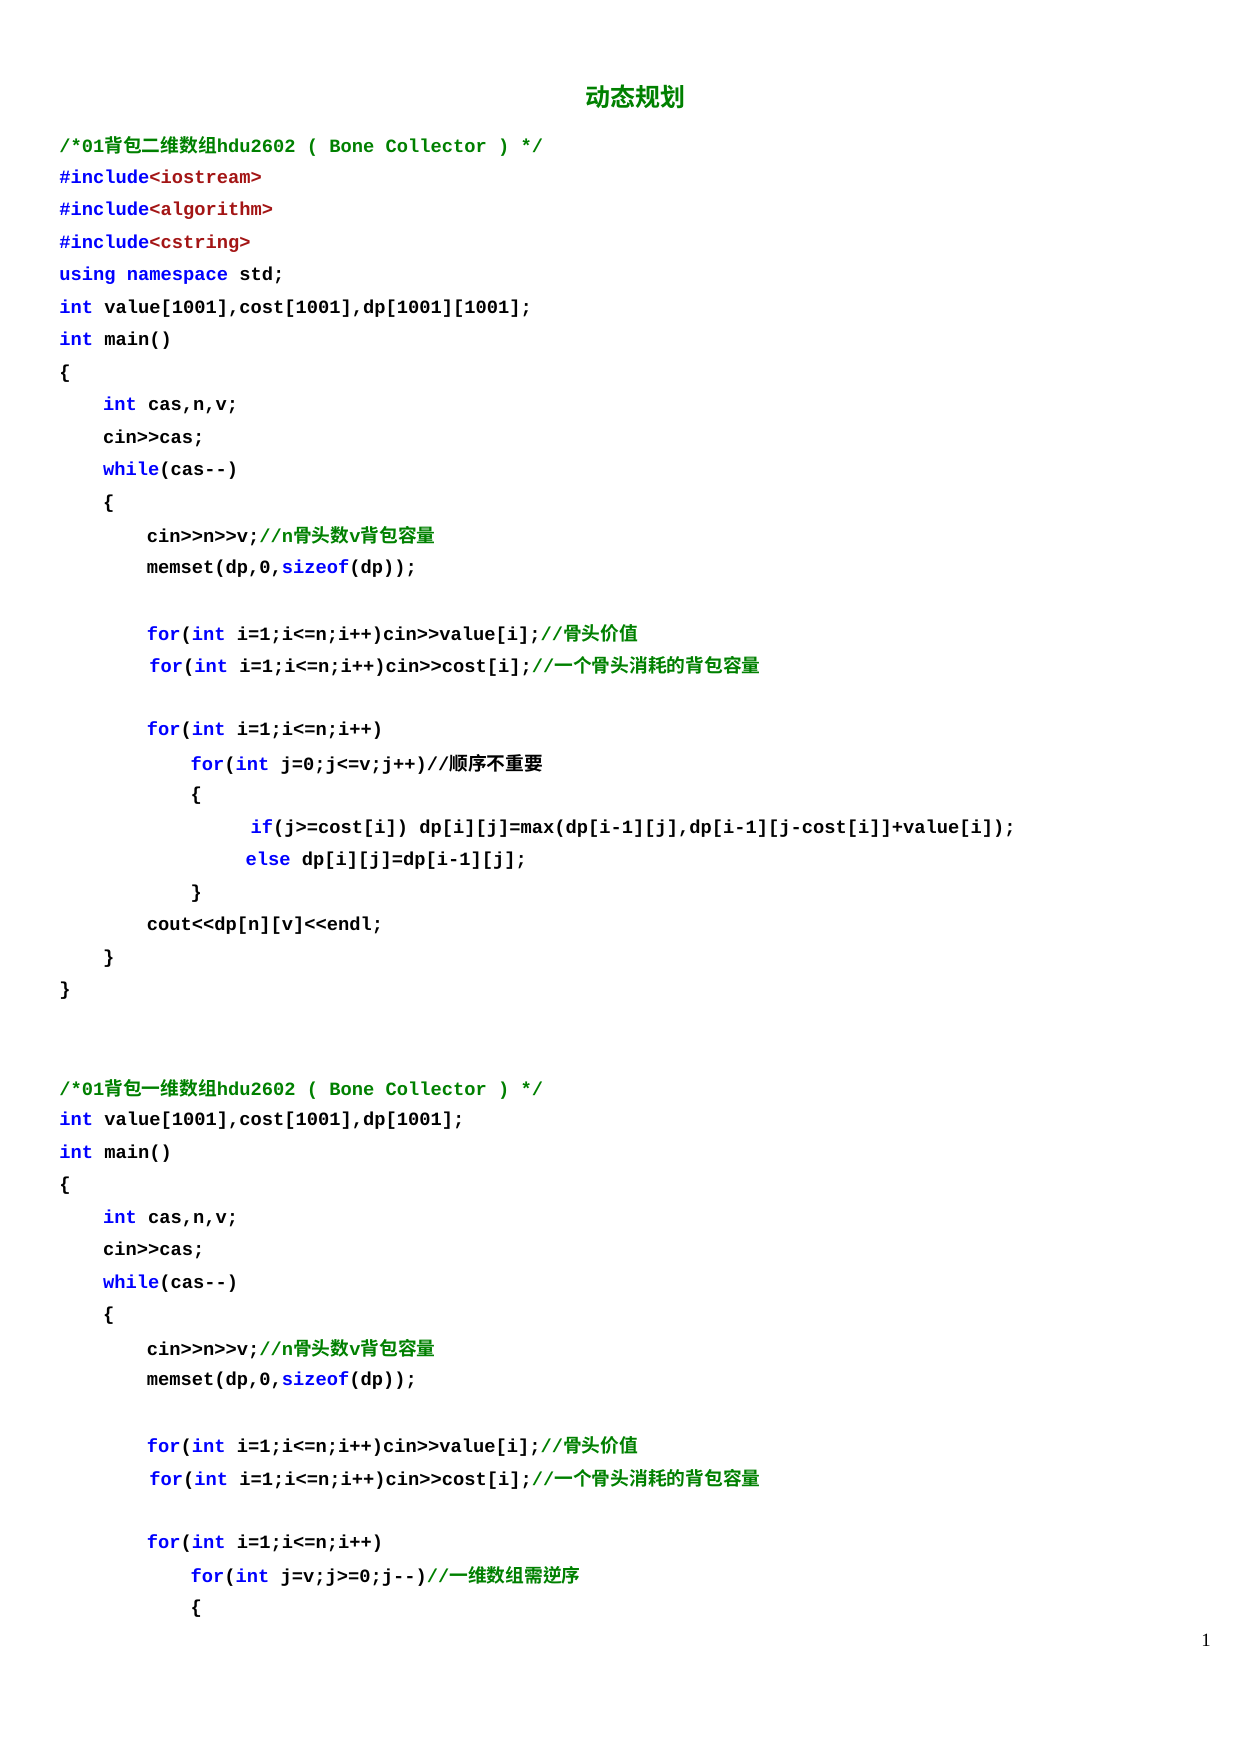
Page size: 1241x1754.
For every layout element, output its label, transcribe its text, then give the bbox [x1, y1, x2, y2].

text while(cas--) [59, 454, 1211, 487]
text /*01背包二维数组hdu2602 ( Bone Collector ) */ [59, 129, 1211, 162]
text for(int i=1;i<=n;i++) [59, 714, 1211, 747]
text for(int j=v;j>=0;j--)//一维数组需逆序 [59, 1559, 1211, 1592]
text int cas,n,v; [59, 389, 1211, 422]
text { [59, 1592, 1211, 1624]
text int value[1001],cost[1001],dp[1001]; [59, 1104, 1211, 1137]
text } [59, 974, 1211, 1007]
text #include<algorithm> [59, 194, 1211, 227]
text { [59, 357, 1211, 389]
text for(int j=0;j<=v;j++)//顺序不重要 [59, 747, 1211, 779]
text cout<<dp[n][v]<<endl; [59, 909, 1211, 942]
text memset(dp,0,sizeof(dp)); [59, 552, 1211, 584]
text { [59, 1299, 1211, 1332]
text } [59, 942, 1211, 974]
text for(int i=1;i<=n;i++)cin>>cost[i];//一个骨头消耗的背包容量 [59, 1462, 1211, 1494]
text memset(dp,0,sizeof(dp)); [59, 1364, 1211, 1397]
text for(int i=1;i<=n;i++)cin>>value[i];//骨头价值 [59, 1429, 1211, 1462]
text cin>>n>>v;//n骨头数v背包容量 [59, 519, 1211, 552]
text cin>>cas; [59, 1234, 1211, 1267]
text for(int i=1;i<=n;i++)cin>>value[i];//骨头价值 [59, 617, 1211, 649]
text for(int i=1;i<=n;i++)cin>>cost[i];//一个骨头消耗的背包容量 [59, 649, 1211, 682]
text for(int i=1;i<=n;i++) [59, 1527, 1211, 1559]
text using namespace std; [59, 259, 1211, 292]
text 动态规划 [59, 64, 1211, 129]
text int main() [59, 324, 1211, 357]
text int cas,n,v; [59, 1202, 1211, 1234]
text /*01背包一维数组hdu2602 ( Bone Collector ) */ [59, 1072, 1211, 1104]
text #include<cstring> [59, 227, 1211, 259]
text if(j>=cost[i]) dp[i][j]=max(dp[i-1][j],dp[i-1][j-cost[i]]+value[i]); [59, 812, 1211, 844]
text int main() [59, 1137, 1211, 1169]
text while(cas--) [59, 1267, 1211, 1299]
text { [59, 779, 1211, 812]
text cin>>n>>v;//n骨头数v背包容量 [59, 1332, 1211, 1364]
text else dp[i][j]=dp[i-1][j]; [59, 844, 1211, 877]
text { [59, 487, 1211, 519]
text } [59, 877, 1211, 909]
text #include<iostream> [59, 162, 1211, 194]
text { [59, 1169, 1211, 1202]
text int value[1001],cost[1001],dp[1001][1001]; [59, 292, 1211, 324]
text cin>>cas; [59, 422, 1211, 454]
